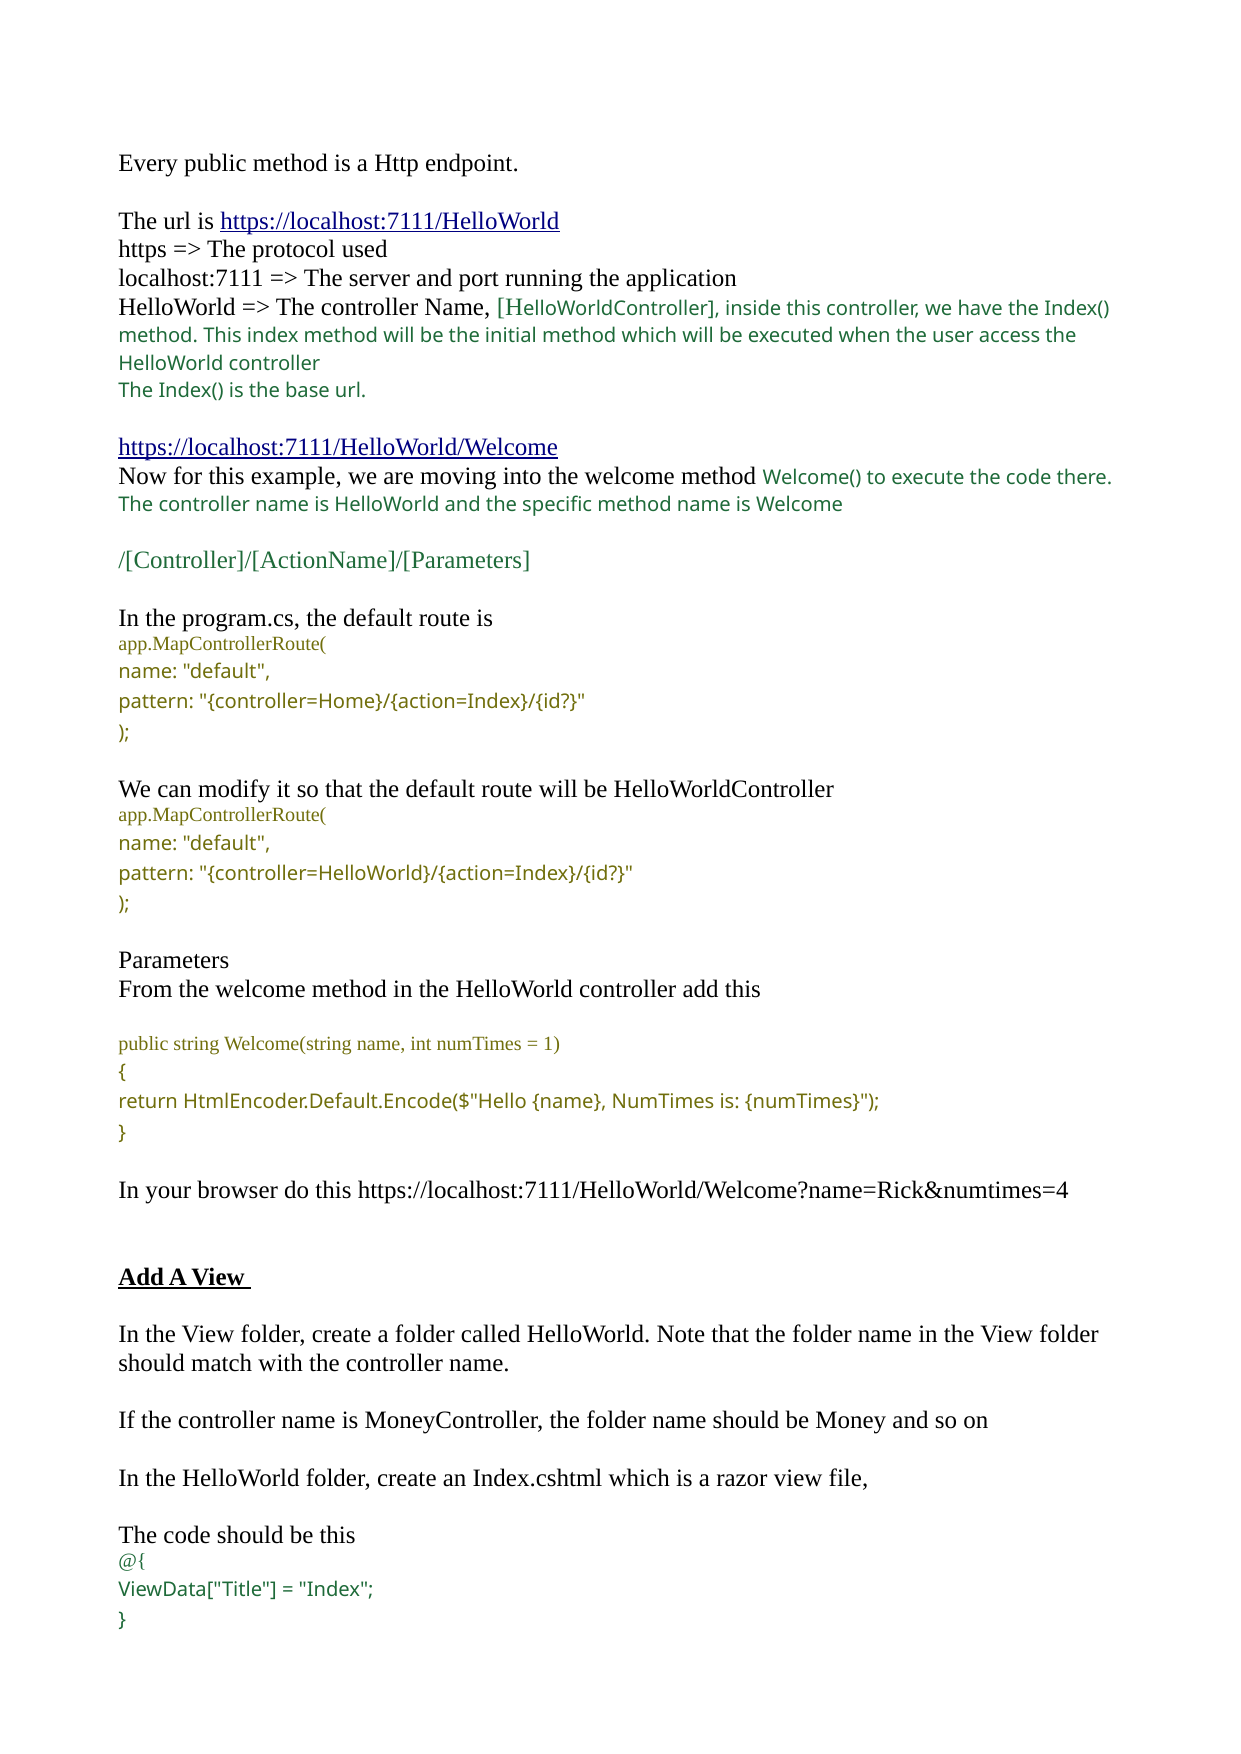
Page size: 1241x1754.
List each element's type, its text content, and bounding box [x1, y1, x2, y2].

text ); [118, 715, 1122, 745]
text { [118, 1054, 1122, 1085]
text return HtmlEncoder.Default.Encode($"Hello {name}, NumTimes is: {numTimes}"); [118, 1085, 1122, 1115]
text https => The protocol used [118, 234, 1122, 263]
text localhost:7111 => The server and port running the application [118, 263, 1122, 292]
text The Index() is the base url. [118, 376, 1122, 403]
text The url is https://localhost:7111/HelloWorld [118, 206, 1122, 234]
text In your browser do this https://localhost:7111/HelloWorld/Welcome?name=Rick&numtimes=4 [118, 1175, 1122, 1204]
text pattern: "{controller=HelloWorld}/{action=Index}/{id?}" [118, 856, 1122, 886]
text In the HelloWorld folder, create an Index.cshtml which is a razor view file, [118, 1463, 1122, 1492]
text } [118, 1602, 1122, 1633]
text app.MapControllerRoute( [118, 803, 1122, 826]
text The code should be this [118, 1520, 1122, 1549]
text https://localhost:7111/HelloWorld/Welcome [118, 432, 1122, 461]
text Add A View [118, 1262, 1122, 1290]
text app.MapControllerRoute( [118, 631, 1122, 654]
text We can modify it so that the default route will be HelloWorldController [118, 774, 1122, 803]
text /[Controller]/[ActionName]/[Parameters] [118, 545, 1122, 574]
text public string Welcome(string name, int numTimes = 1) [118, 1031, 1122, 1054]
text ViewData["Title"] = "Index"; [118, 1572, 1122, 1602]
text From the welcome method in the HelloWorld controller add this [118, 974, 1122, 1003]
text HelloWorld => The controller Name, [HelloWorldController], inside this controller, we have the Index() method. This index method will be the initial method which will be executed when the user access the HelloWorld controller [118, 292, 1122, 376]
text pattern: "{controller=Home}/{action=Index}/{id?}" [118, 685, 1122, 715]
text @{ [118, 1549, 1122, 1572]
text Parameters [118, 945, 1122, 974]
text name: "default", [118, 654, 1122, 685]
text Every public method is a Http endpoint. [118, 148, 1122, 177]
text name: "default", [118, 826, 1122, 856]
text ); [118, 886, 1122, 916]
text In the View folder, create a folder called HelloWorld. Note that the folder name in the View folder should match with the controller name. [118, 1319, 1122, 1377]
text } [118, 1115, 1122, 1145]
text In the program.cs, the default route is [118, 603, 1122, 631]
text If the controller name is MoneyController, the folder name should be Money and so on [118, 1405, 1122, 1434]
text Now for this example, we are moving into the welcome method Welcome() to execute the code there. The controller name is HelloWorld and the specific method name is Welcome [118, 461, 1122, 518]
